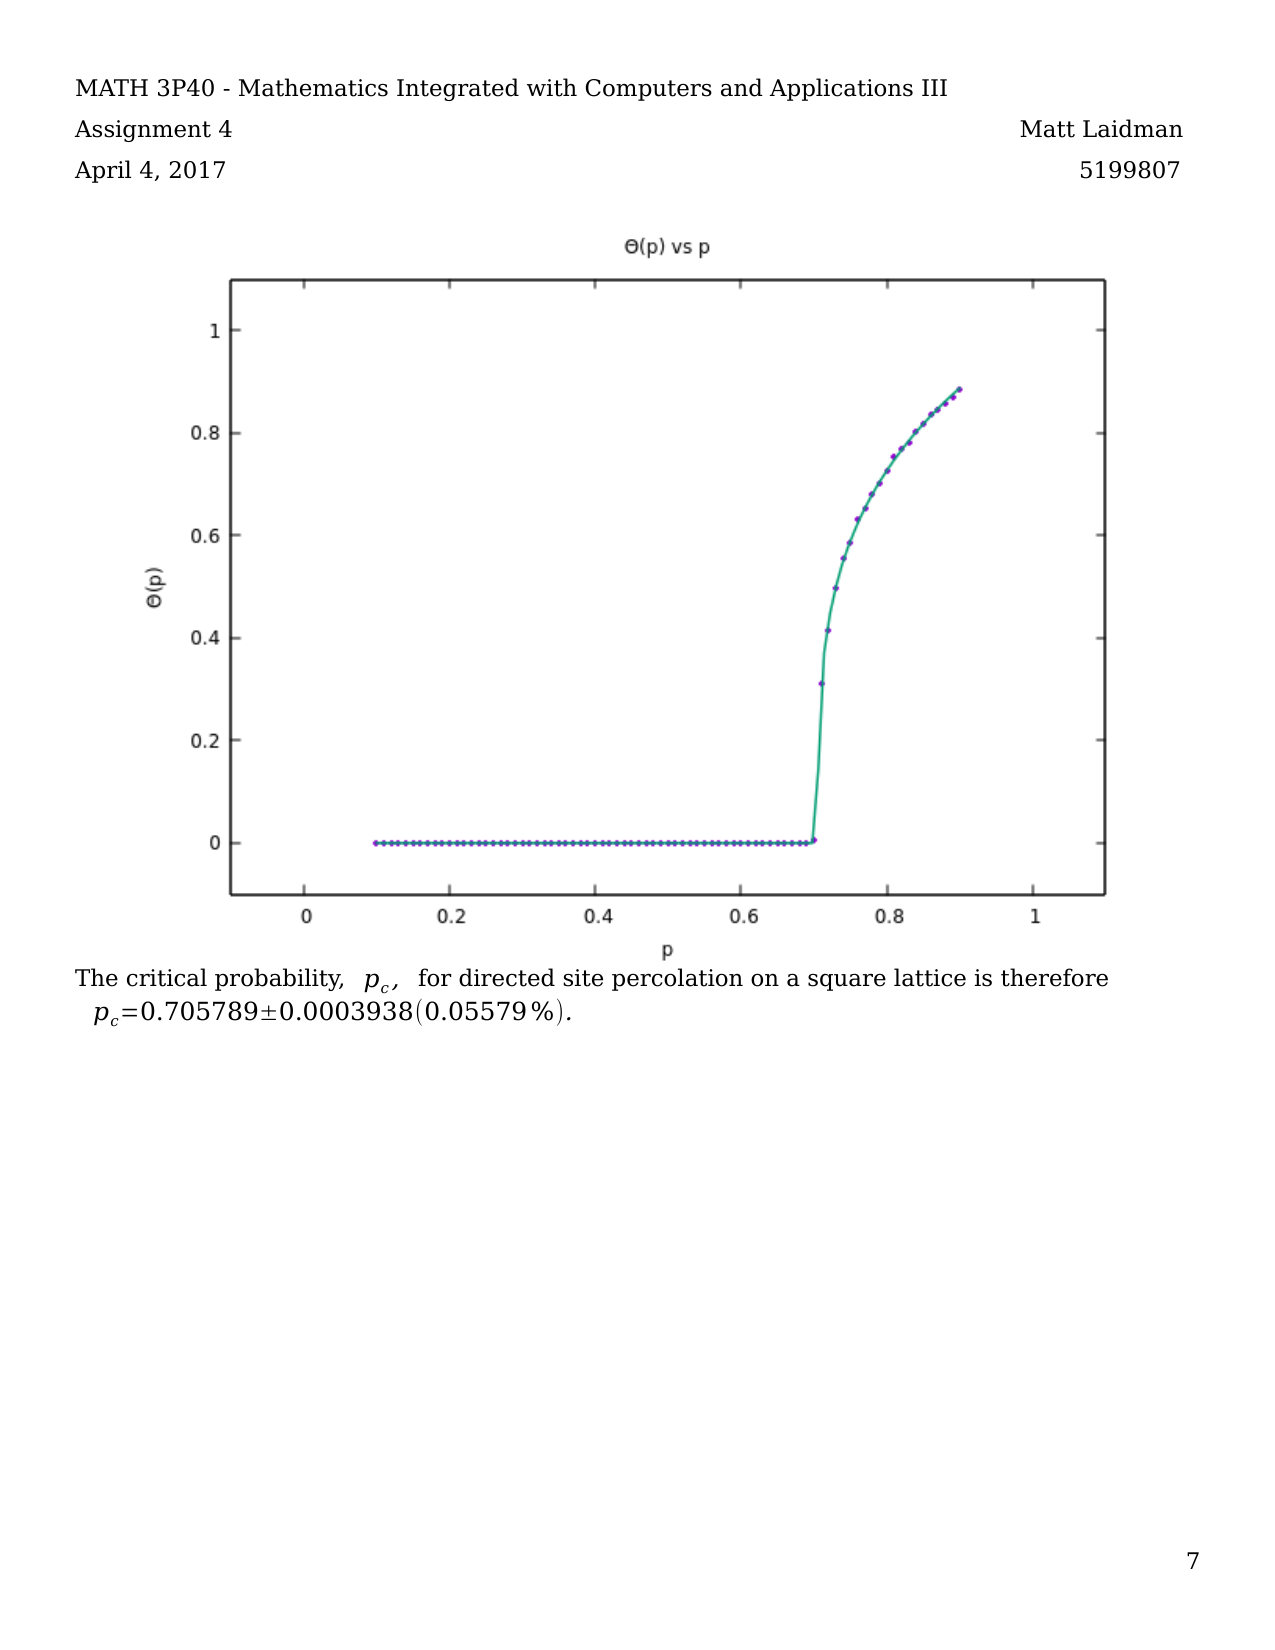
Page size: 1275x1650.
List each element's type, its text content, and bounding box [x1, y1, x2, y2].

picture [137, 213, 1138, 964]
text The critical probability,for directed site percolation on a square lattice is therefore [75, 213, 1200, 1030]
